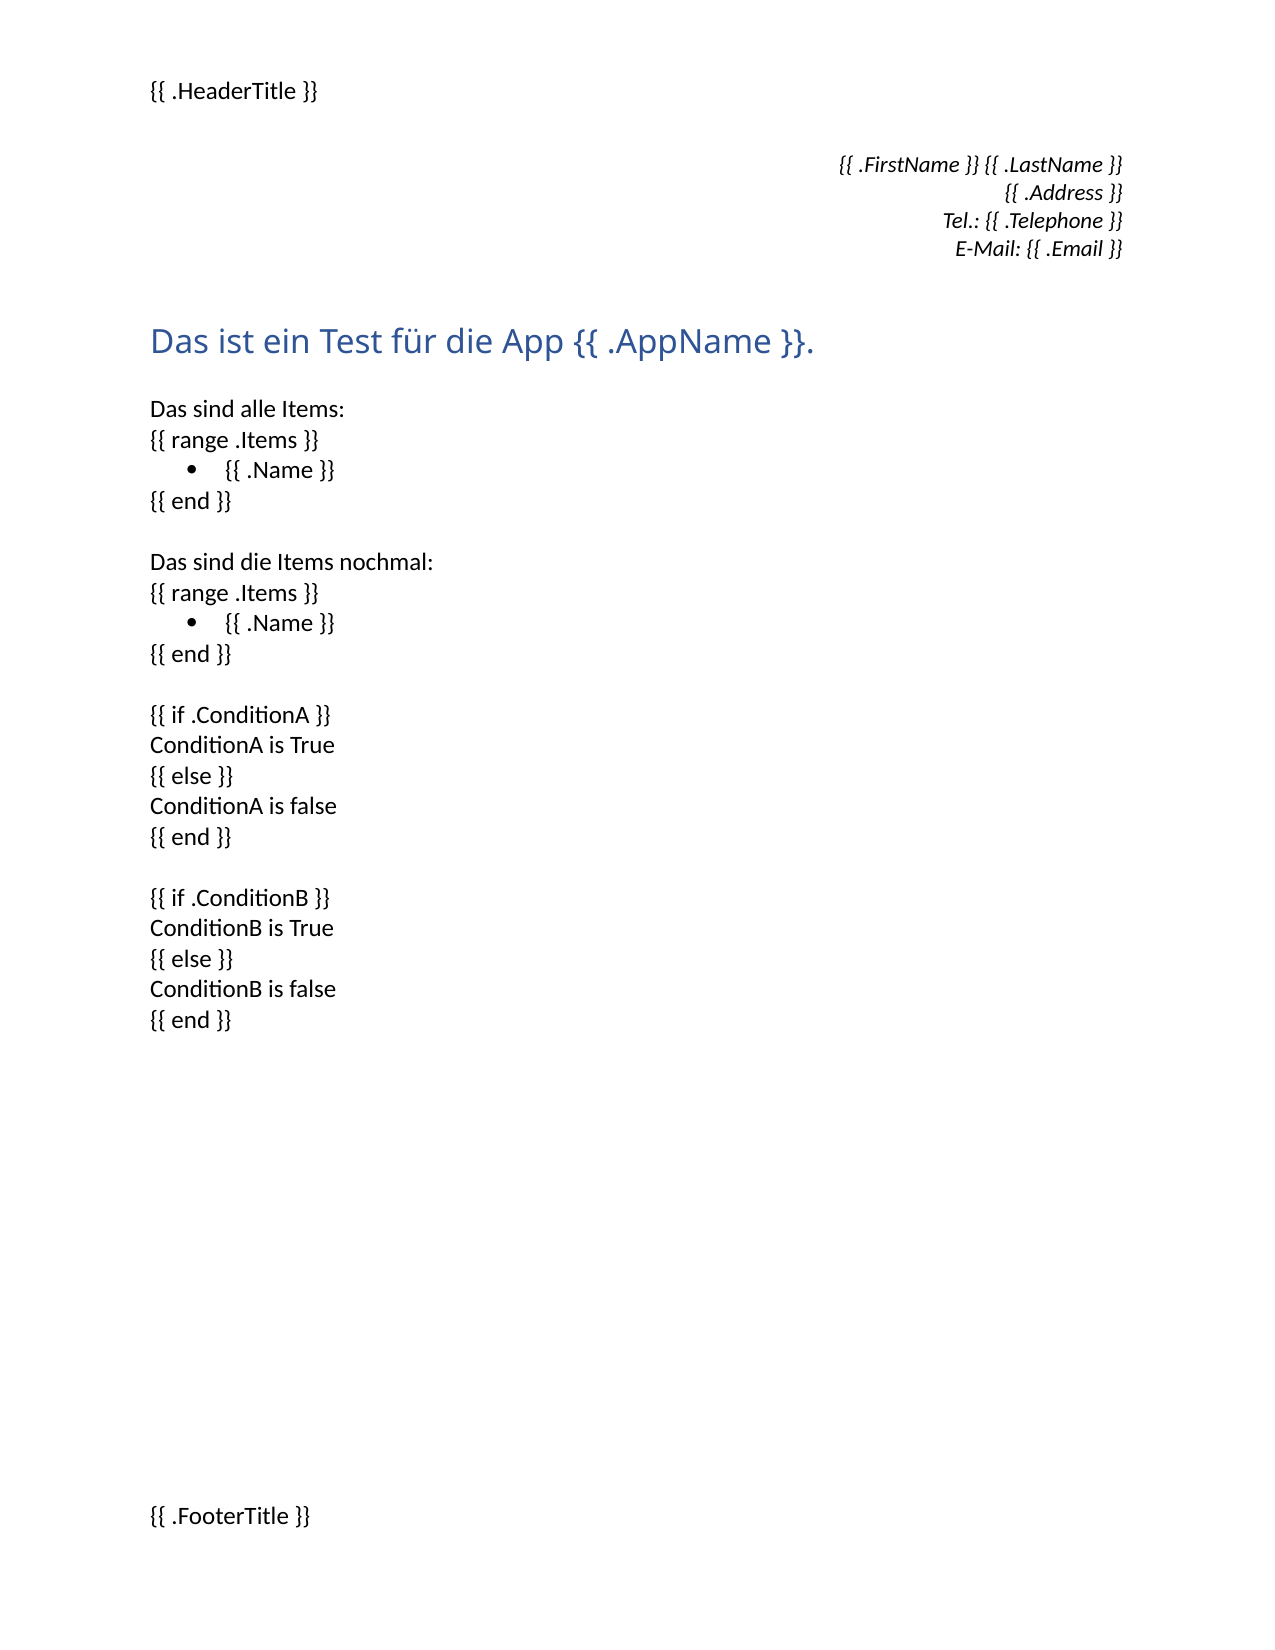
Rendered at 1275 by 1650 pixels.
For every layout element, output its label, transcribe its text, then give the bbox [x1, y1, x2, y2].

text E-Mail: {{ .Email }} [150, 234, 1125, 262]
text {{ end }} [150, 1004, 1125, 1034]
text {{ end }} [150, 638, 1125, 668]
text {{ else }} [150, 760, 1125, 790]
text {{ else }} [150, 943, 1125, 973]
list {{ .Name }} [187, 454, 1125, 485]
text {{ range .Items }} [150, 577, 1125, 607]
subtitle Das ist ein Test für die App {{ .AppName }}. [150, 318, 1125, 363]
text ConditionA is false [150, 790, 1125, 821]
text {{ if .ConditionA }} [150, 699, 1125, 729]
text Das sind alle Items: [150, 393, 1125, 424]
text Das sind die Items nochmal: [150, 546, 1125, 577]
text ConditionB is True [150, 912, 1125, 943]
text Tel.: {{ .Telephone }} [150, 206, 1125, 234]
text ConditionA is True [150, 729, 1125, 760]
text {{ end }} [150, 821, 1125, 851]
text {{ if .ConditionB }} [150, 882, 1125, 912]
list {{ .Name }} [187, 607, 1125, 638]
text {{ .Address }} [150, 178, 1125, 206]
text {{ .FirstName }} {{ .LastName }} [150, 150, 1125, 178]
text {{ range .Items }} [150, 424, 1125, 454]
text ConditionB is false [150, 973, 1125, 1004]
text {{ end }} [150, 485, 1125, 516]
